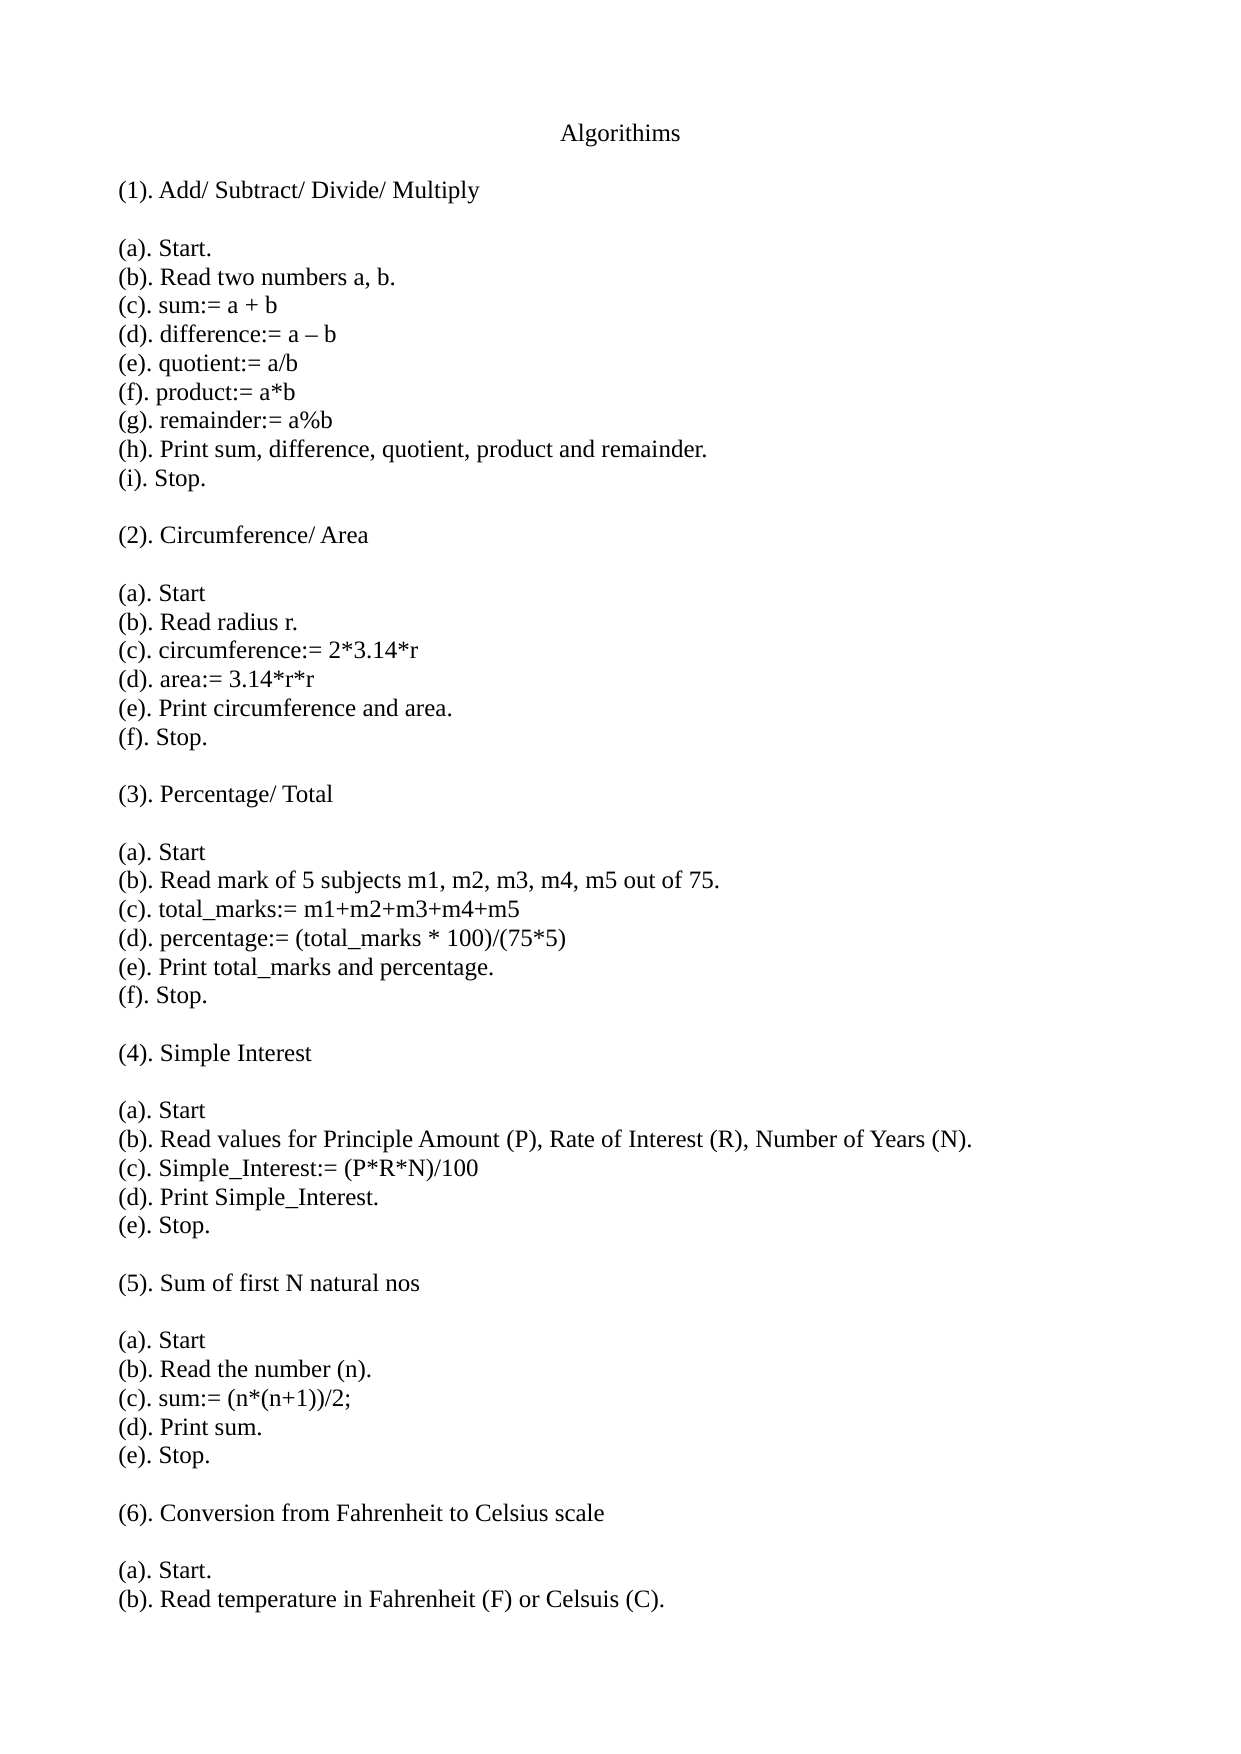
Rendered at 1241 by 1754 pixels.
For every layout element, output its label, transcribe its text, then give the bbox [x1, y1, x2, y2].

text (h). Print sum, difference, quotient, product and remainder. [118, 434, 1122, 463]
text (5). Sum of first N natural nos [118, 1268, 1122, 1297]
text (a). Start [118, 1096, 1122, 1124]
text (f). Stop. [118, 722, 1122, 751]
text (2). Circumference/ Area [118, 521, 1122, 549]
text (c). total_marks:= m1+m2+m3+m4+m5 [118, 894, 1122, 923]
text (c). sum:= a + b [118, 291, 1122, 319]
text (3). Percentage/ Total [118, 779, 1122, 808]
text (4). Simple Interest [118, 1038, 1122, 1067]
text (c). sum:= (n*(n+1))/2; [118, 1383, 1122, 1412]
text (b). Read values for Principle Amount (P), Rate of Interest (R), Number of Years (N). [118, 1124, 1122, 1153]
text (b). Read temperature in Fahrenheit (F) or Celsuis (C). [118, 1584, 1122, 1613]
text (a). Start [118, 1326, 1122, 1354]
text (e). quotient:= a/b [118, 348, 1122, 377]
text Algorithims [118, 118, 1122, 147]
text (b). Read the number (n). [118, 1354, 1122, 1383]
text (c). Simple_Interest:= (P*R*N)/100 [118, 1153, 1122, 1182]
text (b). Read mark of 5 subjects m1, m2, m3, m4, m5 out of 75. [118, 866, 1122, 894]
text (a). Start. [118, 233, 1122, 262]
text (d). area:= 3.14*r*r [118, 664, 1122, 693]
text (e). Print circumference and area. [118, 693, 1122, 722]
text (d). Print sum. [118, 1412, 1122, 1441]
text (a). Start [118, 837, 1122, 866]
text (g). remainder:= a%b [118, 406, 1122, 434]
text (b). Read radius r. [118, 607, 1122, 636]
text (c). circumference:= 2*3.14*r [118, 636, 1122, 664]
text (d). difference:= a – b [118, 319, 1122, 348]
text (1). Add/ Subtract/ Divide/ Multiply [118, 176, 1122, 204]
text (f). product:= a*b [118, 377, 1122, 406]
text (e). Stop. [118, 1211, 1122, 1239]
text (6). Conversion from Fahrenheit to Celsius scale [118, 1498, 1122, 1527]
text (e). Print total_marks and percentage. [118, 952, 1122, 981]
text (a). Start [118, 578, 1122, 607]
text (d). percentage:= (total_marks * 100)/(75*5) [118, 923, 1122, 952]
text (d). Print Simple_Interest. [118, 1182, 1122, 1211]
text (b). Read two numbers a, b. [118, 262, 1122, 291]
text (a). Start. [118, 1556, 1122, 1584]
text (i). Stop. [118, 463, 1122, 492]
text (f). Stop. [118, 981, 1122, 1009]
text (e). Stop. [118, 1441, 1122, 1469]
